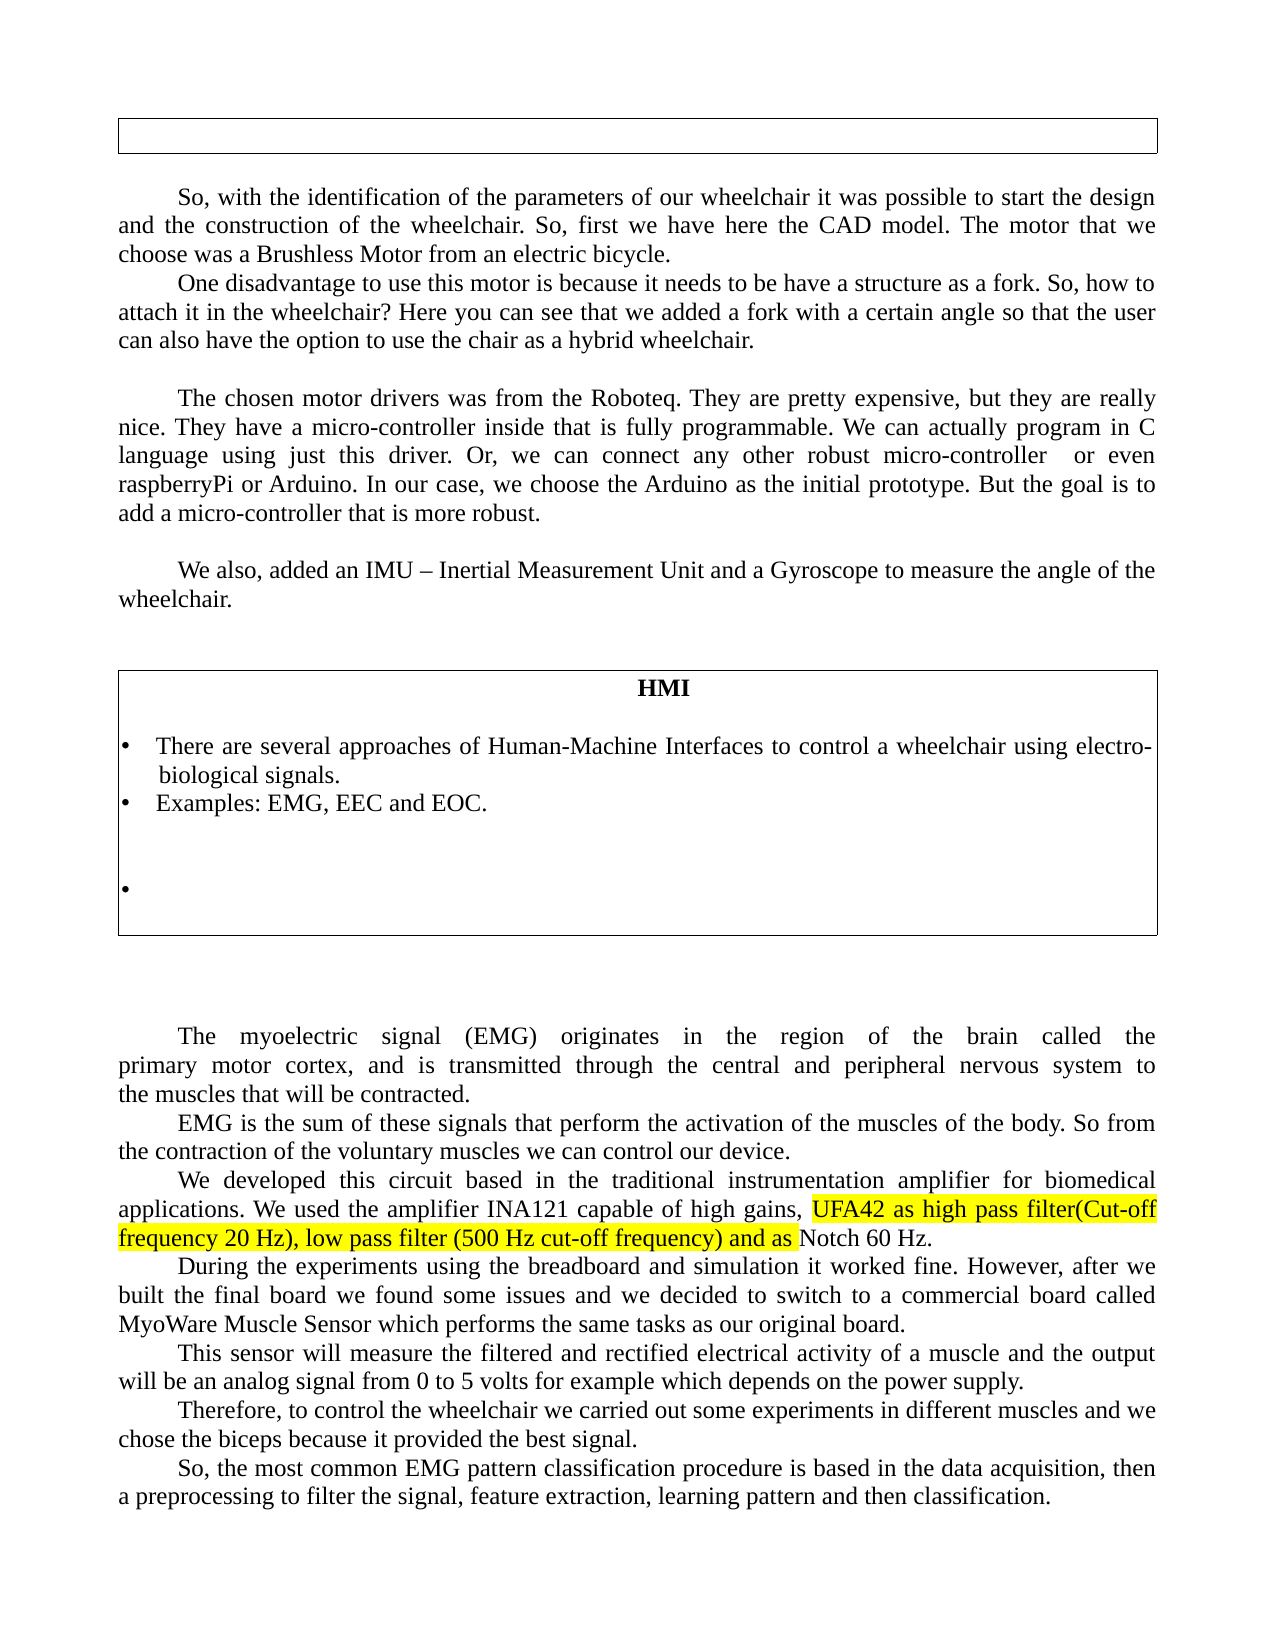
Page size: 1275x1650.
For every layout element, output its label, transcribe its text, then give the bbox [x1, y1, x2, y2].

text Therefore, to control the wheelchair we carried out some experiments in different muscles and we chose the biceps because it provided the best signal. [118, 1395, 1157, 1453]
text The myoelectric signal (EMG) originates in the region of the brain called the primary motor cortex, and is transmitted through the central and peripheral nervous system to the muscles that will be contracted. [118, 1021, 1157, 1108]
text So, the most common EMG pattern classification procedure is based in the data acquisition, then a preprocessing to filter the signal, feature extraction, learning pattern and then classification. [118, 1453, 1157, 1510]
list There are several approaches of Human-Machine Interfaces to control a wheelchair using electro-biological signals. [119, 728, 1157, 785]
text EMG is the sum of these signals that perform the activation of the muscles of the body. So from the contraction of the voluntary muscles we can control our device. [118, 1108, 1157, 1165]
text During the experiments using the breadboard and simulation it worked fine. However, after we built the final board we found some issues and we decided to switch to a commercial board called MyoWare Muscle Sensor which performs the same tasks as our original board. [118, 1251, 1157, 1338]
text We developed this circuit based in the traditional instrumentation amplifier for biomedical applications. We used the amplifier INA121 capable of high gains, UFA42 as high pass filter(Cut-off frequency 20 Hz), low pass filter (500 Hz cut-off frequency) and as Notch 60 Hz. [118, 1165, 1157, 1251]
text The chosen motor drivers was from the Roboteq. They are pretty expensive, but they are really nice. They have a micro-controller inside that is fully programmable. We can actually program in C language using just this driver. Or, we can connect any other robust micro-controller or even raspberryPi or Arduino. In our case, we choose the Arduino as the initial prototype. But the goal is to add a micro-controller that is more robust. [118, 383, 1157, 527]
text So, with the identification of the parameters of our wheelchair it was possible to start the design and the construction of the wheelchair. So, first we have here the CAD model. The motor that we choose was a Brushless Motor from an electric bicycle. [118, 182, 1157, 268]
text One disadvantage to use this motor is because it needs to be have a structure as a fork. So, how to attach it in the wheelchair? Here you can see that we added a fork with a certain angle so that the user can also have the option to use the chair as a hybrid wheelchair. [118, 268, 1157, 354]
text We also, added an IMU – Inertial Measurement Unit and a Gyroscope to measure the angle of the wheelchair. [118, 555, 1157, 613]
text HMI [119, 671, 1157, 702]
list Examples: EMG, EEC and EOC. [119, 785, 1157, 817]
text This sensor will measure the filtered and rectified electrical activity of a muscle and the output will be an analog signal from 0 to 5 volts for example which depends on the power supply. [118, 1338, 1157, 1395]
